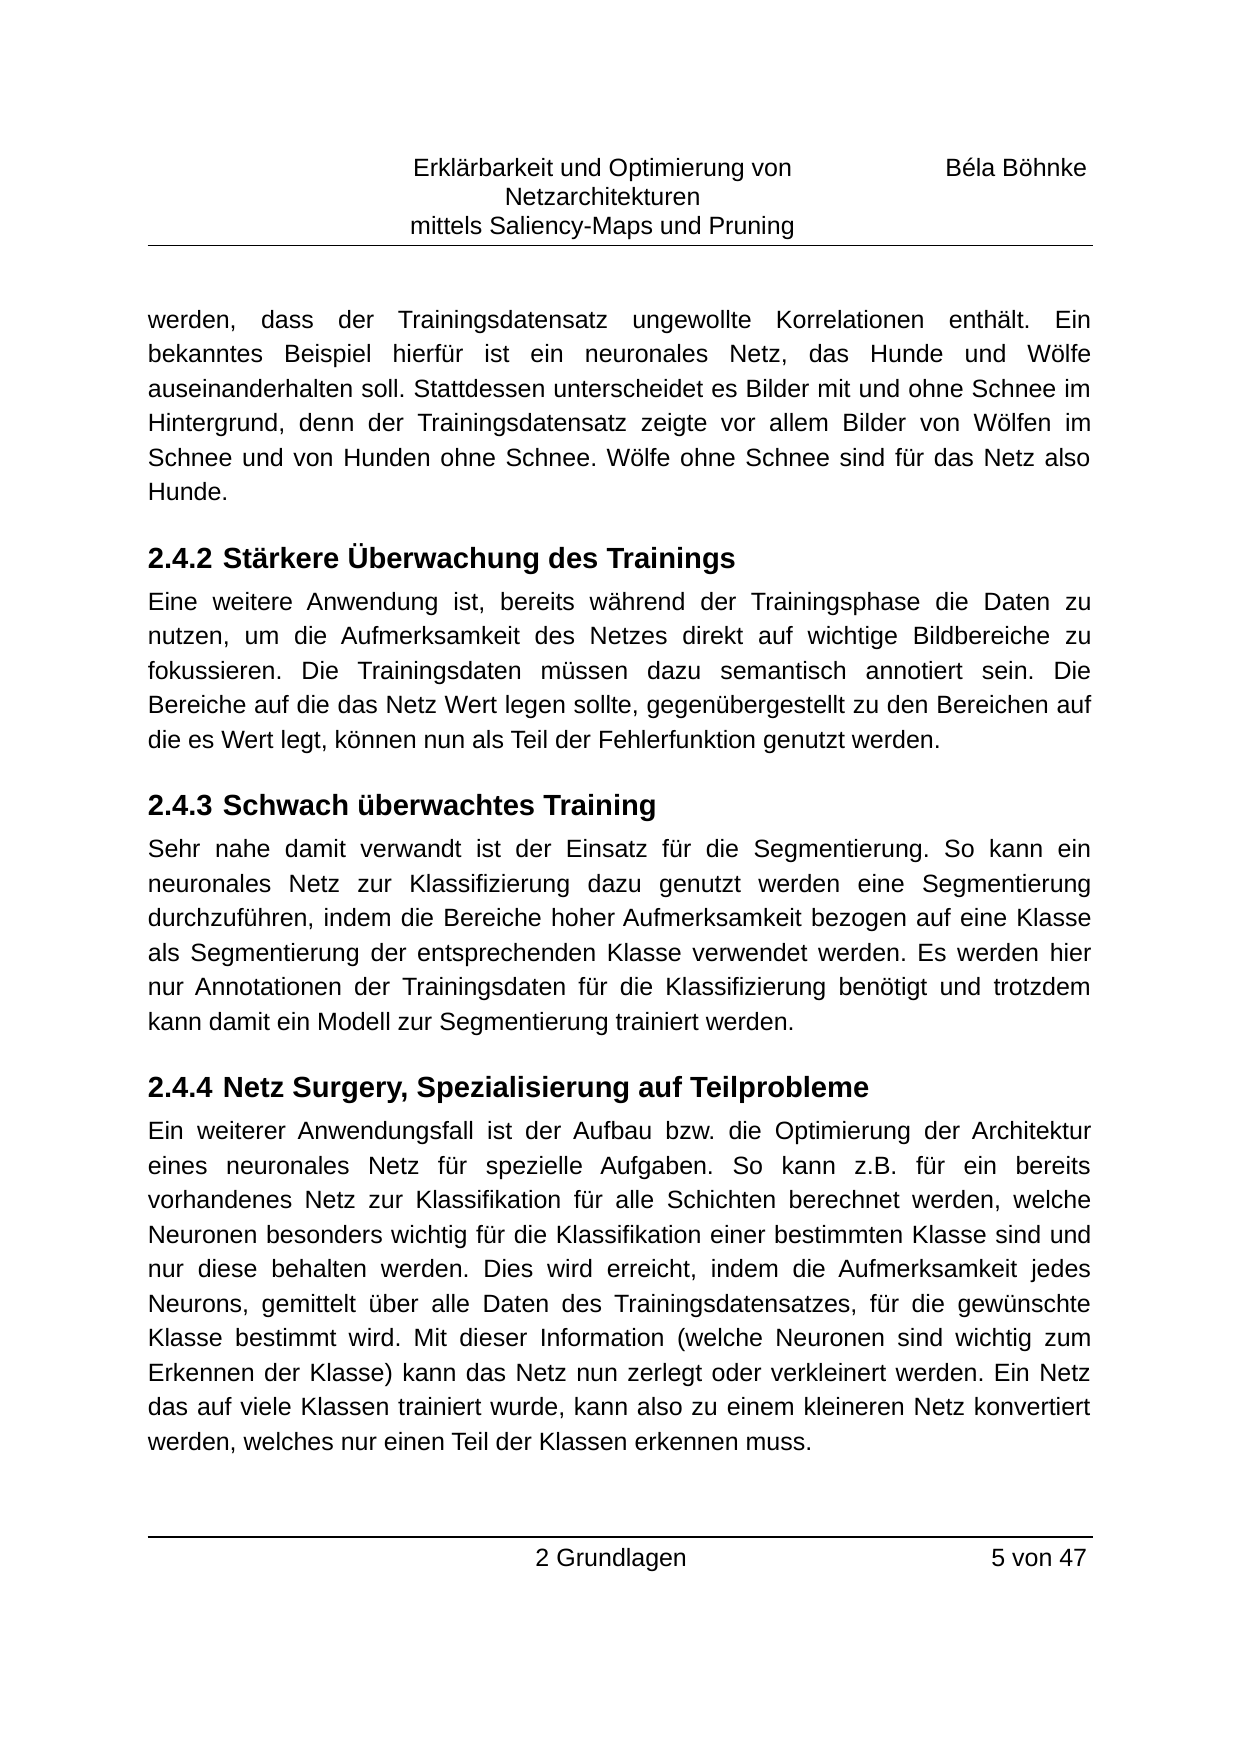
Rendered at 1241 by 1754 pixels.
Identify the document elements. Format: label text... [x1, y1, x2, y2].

text Sehr nahe damit verwandt ist der Einsatz für die Segmentierung. So kann ein neuronales Netz zur Klassifizierung dazu genutzt werden eine Segmentierung durchzuführen, indem die Bereiche hoher Aufmerksamkeit bezogen auf eine Klasse als Segmentierung der entsprechenden Klasse verwendet werden. Es werden hier nur Annotationen der Trainingsdaten für die Klassifizierung benötigt und trotzdem kann damit ein Modell zur Segmentierung trainiert werden. [148, 834, 1093, 1035]
text werden, dass der Trainingsdatensatz ungewollte Korrelationen enthält. Ein bekanntes Beispiel hierfür ist ein neuronales Netz, das Hunde und Wölfe auseinanderhalten soll. Stattdessen unterscheidet es Bilder mit und ohne Schnee im Hintergrund, denn der Trainingsdatensatz zeigte vor allem Bilder von Wölfen im Schnee und von Hunden ohne Schnee. Wölfe ohne Schnee sind für das Netz also Hunde. [148, 304, 1093, 506]
subtitle Schwach überwachtes Training [148, 788, 1093, 822]
text Eine weitere Anwendung ist, bereits während der Trainingsphase die Daten zu nutzen, um die Aufmerksamkeit des Netzes direkt auf wichtige Bildbereiche zu fokussieren. Die Trainingsdaten müssen dazu semantisch annotiert sein. Die Bereiche auf die das Netz Wert legen sollte, gegenübergestellt zu den Bereichen auf die es Wert legt, können nun als Teil der Fehlerfunktion genutzt werden. [148, 587, 1093, 753]
subtitle Netz Surgery, Spezialisierung auf Teilprobleme [148, 1070, 1093, 1104]
text Ein weiterer Anwendungsfall ist der Aufbau bzw. die Optimierung der Architektur eines neuronales Netz für spezielle Aufgaben. So kann z.B. für ein bereits vorhandenes Netz zur Klassifikation für alle Schichten berechnet werden, welche Neuronen besonders wichtig für die Klassifikation einer bestimmten Klasse sind und nur diese behalten werden. Dies wird erreicht, indem die Aufmerksamkeit jedes Neurons, gemittelt über alle Daten des Trainingsdatensatzes, für die gewünschte Klasse bestimmt wird. Mit dieser Information (welche Neuronen sind wichtig zum Erkennen der Klasse) kann das Netz nun zerlegt oder verkleinert werden. Ein Netz das auf viele Klassen trainiert wurde, kann also zu einem kleineren Netz konvertiert werden, welches nur einen Teil der Klassen erkennen muss. [148, 1116, 1093, 1455]
subtitle Stärkere Überwachung des Trainings [148, 541, 1093, 574]
